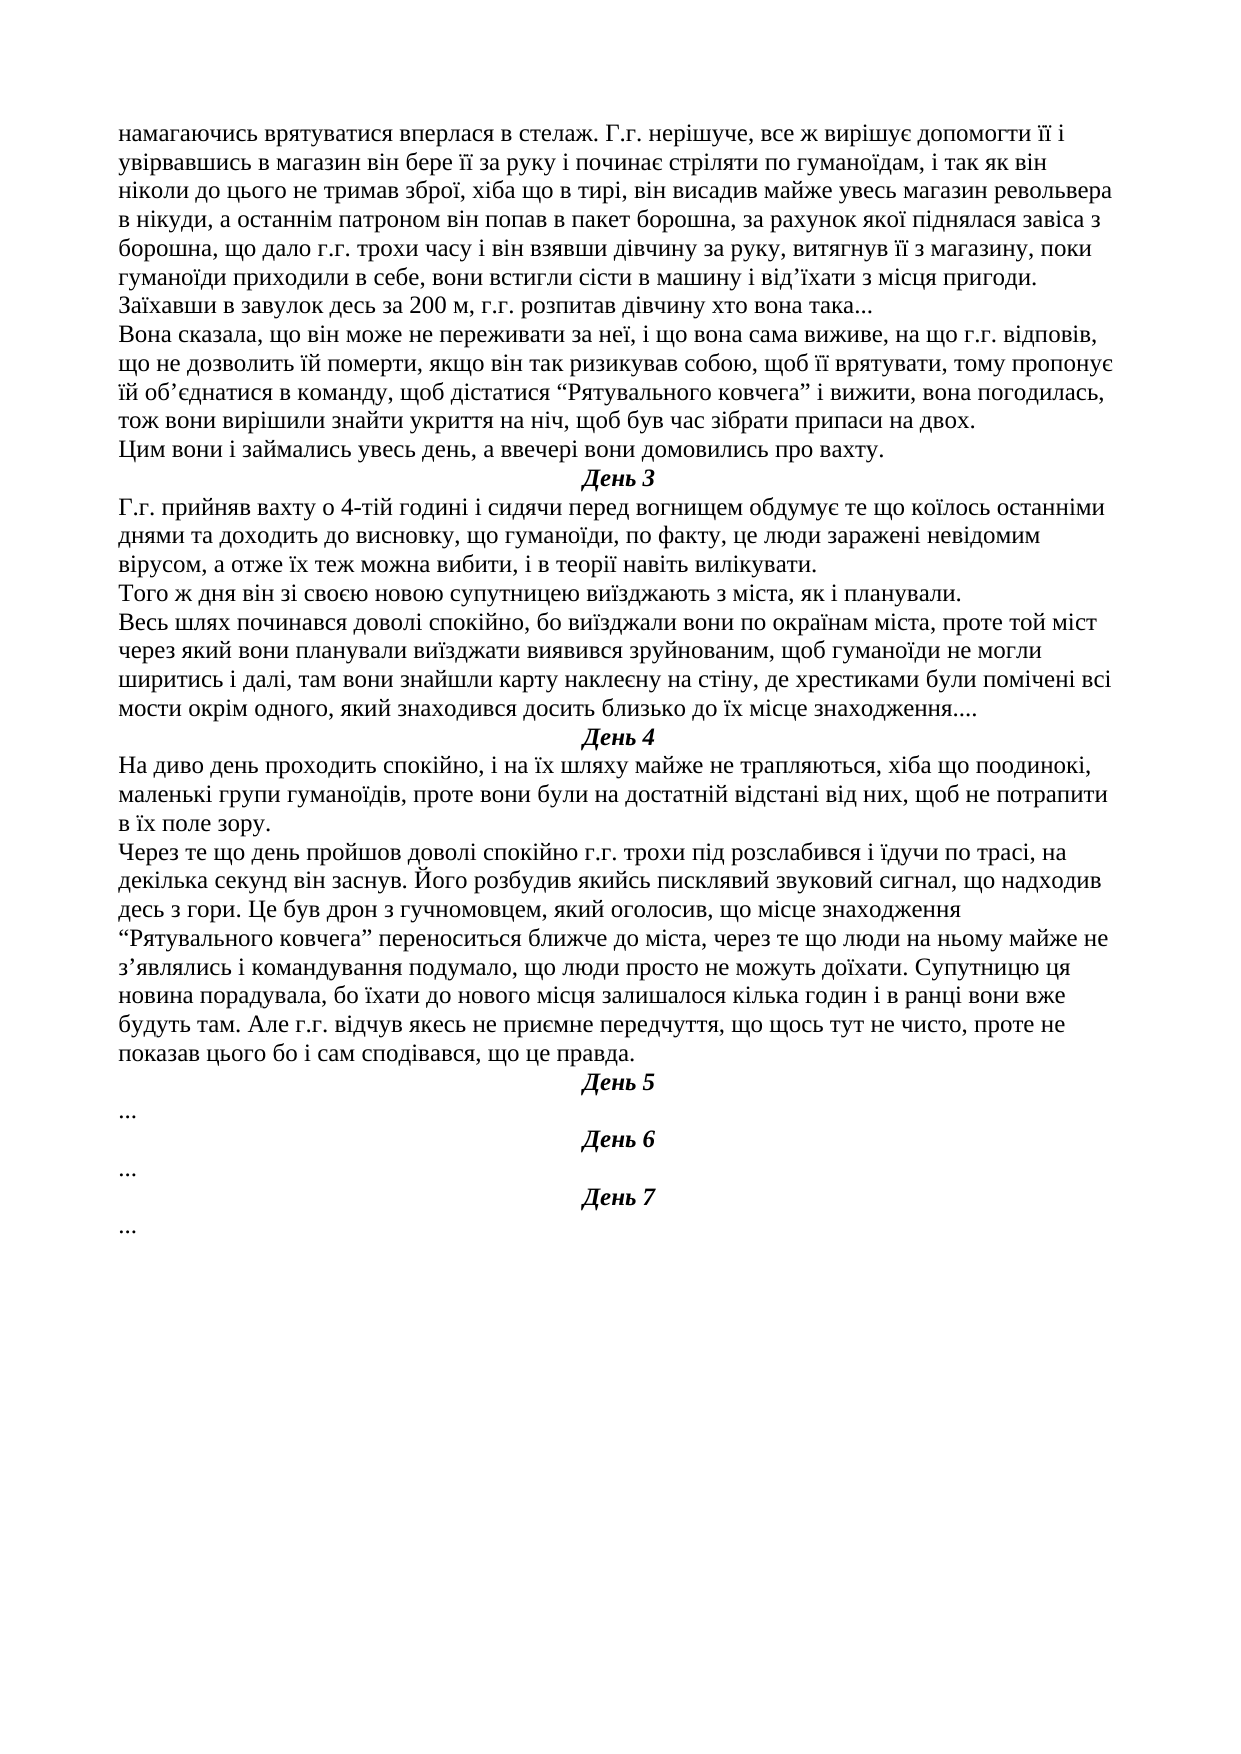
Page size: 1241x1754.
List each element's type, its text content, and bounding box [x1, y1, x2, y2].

text ... [118, 1096, 1122, 1124]
text На диво день проходить спокійно, і на їх шляху майже не трапляються, хіба що поодинокі, маленькі групи гуманоїдів, проте вони були на достатній відстані від них, щоб не потрапити в їх поле зору. [118, 751, 1122, 837]
text День 6 [118, 1124, 1122, 1153]
text День 7 [118, 1182, 1122, 1211]
text День 5 [118, 1067, 1122, 1096]
text Заїхавши в завулок десь за 200 м, г.г. розпитав дівчину хто вона така... [118, 291, 1122, 319]
text Весь шлях починався доволі спокійно, бо виїзджали вони по окраїнам міста, проте той міст через який вони планували виїзджати виявився зруйнованим, щоб гуманоїди не могли ширитись і далі, там вони знайшли карту наклеєну на стіну, де хрестиками були помічені всі мости окрім одного, який знаходився досить близько до їх місце знаходження.... [118, 607, 1122, 722]
text Того ж дня він зі своєю новою супутницею виїзджають з міста, як і планували. [118, 578, 1122, 607]
text День 3 [118, 463, 1122, 492]
text ... [118, 1153, 1122, 1182]
text Вона сказала, що він може не переживати за неї, і що вона сама виживе, на що г.г. відповів, що не дозволить їй померти, якщо він так ризикував собою, щоб її врятувати, тому пропонує їй об’єднатися в команду, щоб дістатися “Рятувального ковчега” і вижити, вона погодилась, тож вони вирішили знайти укриття на ніч, щоб був час зібрати припаси на двох. [118, 319, 1122, 434]
text Через те що день пройшов доволі спокійно г.г. трохи під розслабився і їдучи по трасі, на декілька секунд він заснув. Його розбудив якийсь писклявий звуковий сигнал, що надходив десь з гори. Це був дрон з гучномовцем, який оголосив, що місце знаходження “Рятувального ковчега” переноситься ближче до міста, через те що люди на ньому майже не з’являлись і командування подумало, що люди просто не можуть доїхати. Супутницю ця новина порадувала, бо їхати до нового місця залишалося кілька годин і в ранці вони вже будуть там. Але г.г. відчув якесь не приємне передчуття, що щось тут не чисто, проте не показав цього бо і сам сподівався, що це правда. [118, 837, 1122, 1067]
text День 4 [118, 722, 1122, 751]
text намагаючись врятуватися вперлася в стелаж. Г.г. нерішуче, все ж вирішує допомогти її і увірвавшись в магазин він бере її за руку і починає стріляти по гуманоїдам, і так як він ніколи до цього не тримав зброї, хіба що в тирі, він висадив майже увесь магазин револьвера в нікуди, а останнім патроном він попав в пакет борошна, за рахунок якої піднялася завіса з борошна, що дало г.г. трохи часу і він взявши дівчину за руку, витягнув її з магазину, поки гуманоїди приходили в себе, вони встигли сісти в машину і від’їхати з місця пригоди. [118, 118, 1122, 291]
text Цим вони і займались увесь день, а ввечері вони домовились про вахту. [118, 434, 1122, 463]
text Г.г. прийняв вахту о 4-тій годині і сидячи перед вогнищем обдумує те що коїлось останніми днями та доходить до висновку, що гуманоїди, по факту, це люди заражені невідомим вірусом, а отже їх теж можна вибити, і в теорії навіть вилікувати. [118, 492, 1122, 578]
text ... [118, 1211, 1122, 1239]
